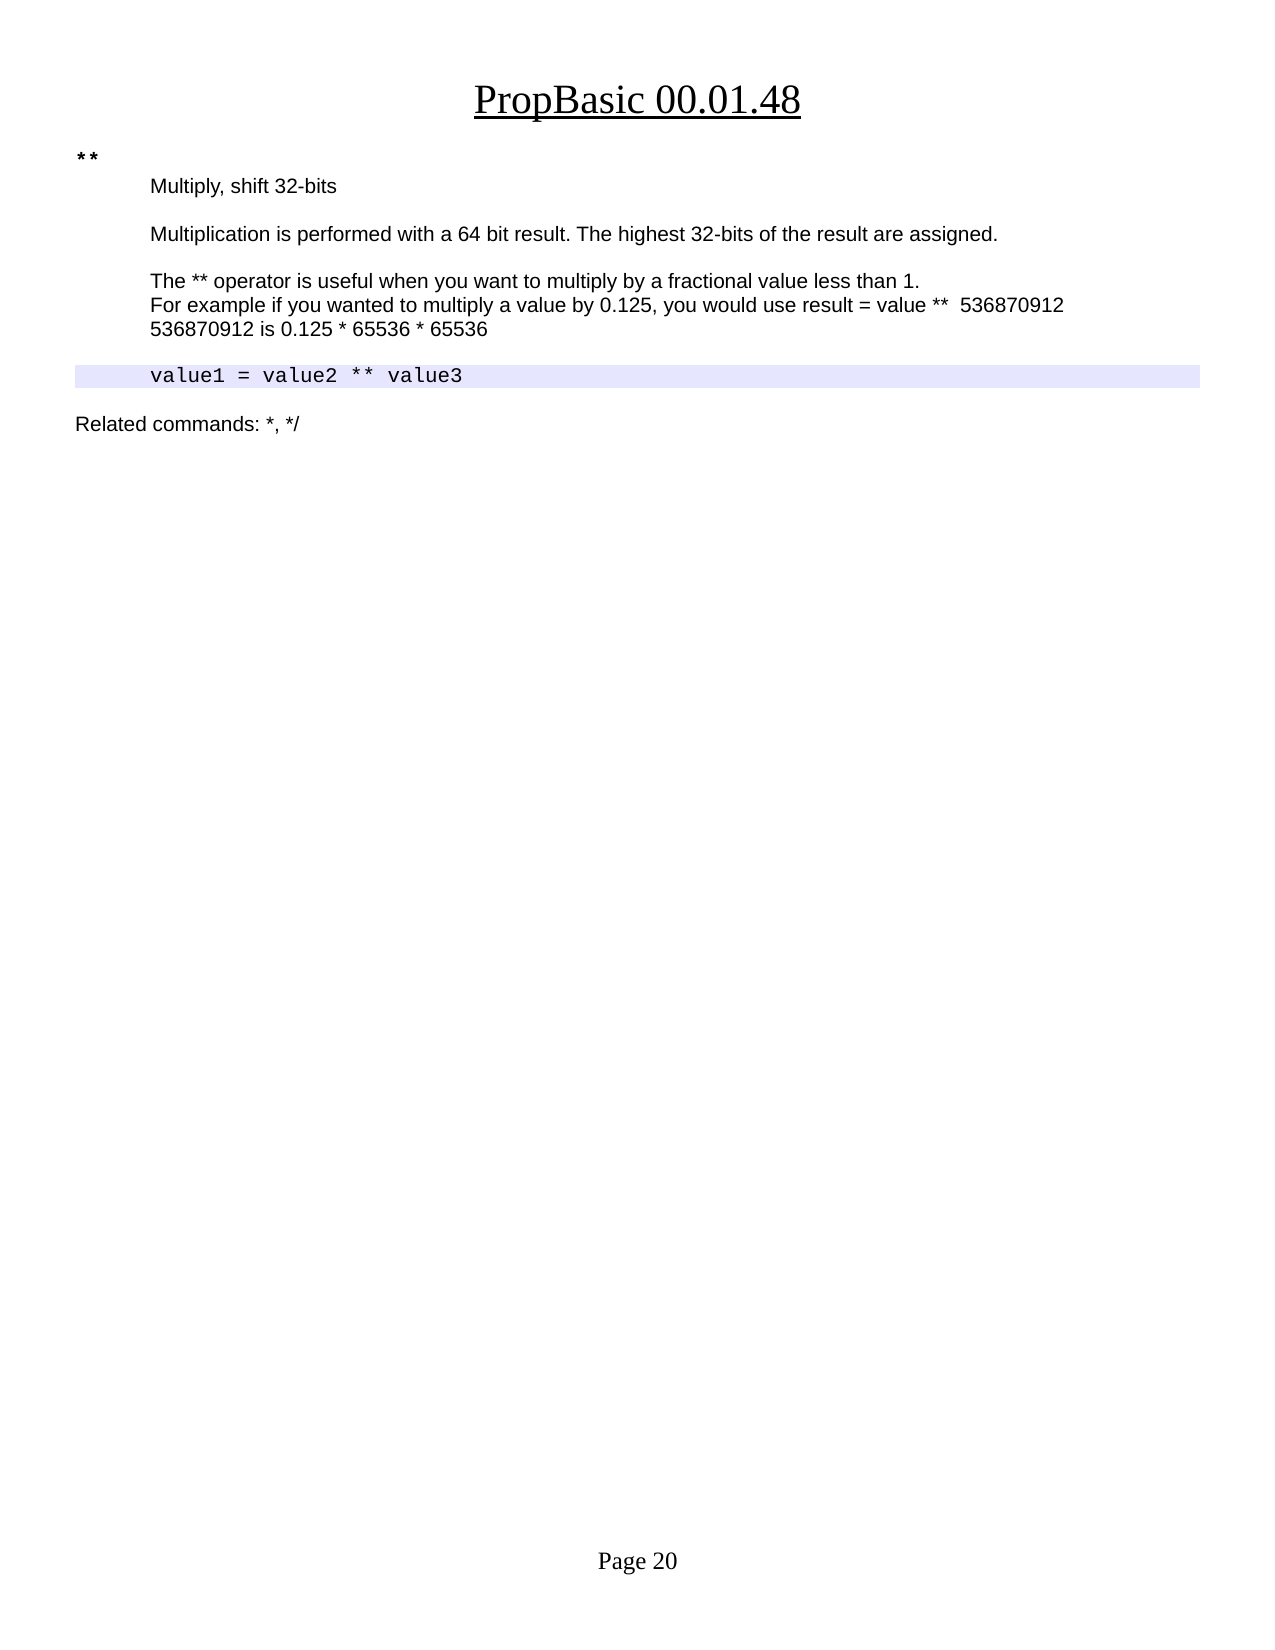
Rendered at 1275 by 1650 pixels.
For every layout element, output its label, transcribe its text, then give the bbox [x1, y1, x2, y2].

text Multiply, shift 32-bits [75, 174, 1200, 198]
text The ** operator is useful when you want to multiply by a fractional value less than 1. [75, 269, 1200, 293]
text For example if you wanted to multiply a value by 0.125, you would use result = value ** 536870912 [75, 293, 1200, 317]
text Multiplication is performed with a 64 bit result. The highest 32-bits of the result are assigned. [75, 222, 1200, 246]
text value1 = value2 ** value3 [75, 365, 1200, 388]
text ** [75, 150, 1200, 174]
text Related commands: *, */ [75, 412, 1200, 436]
text 536870912 is 0.125 * 65536 * 65536 [75, 317, 1200, 341]
